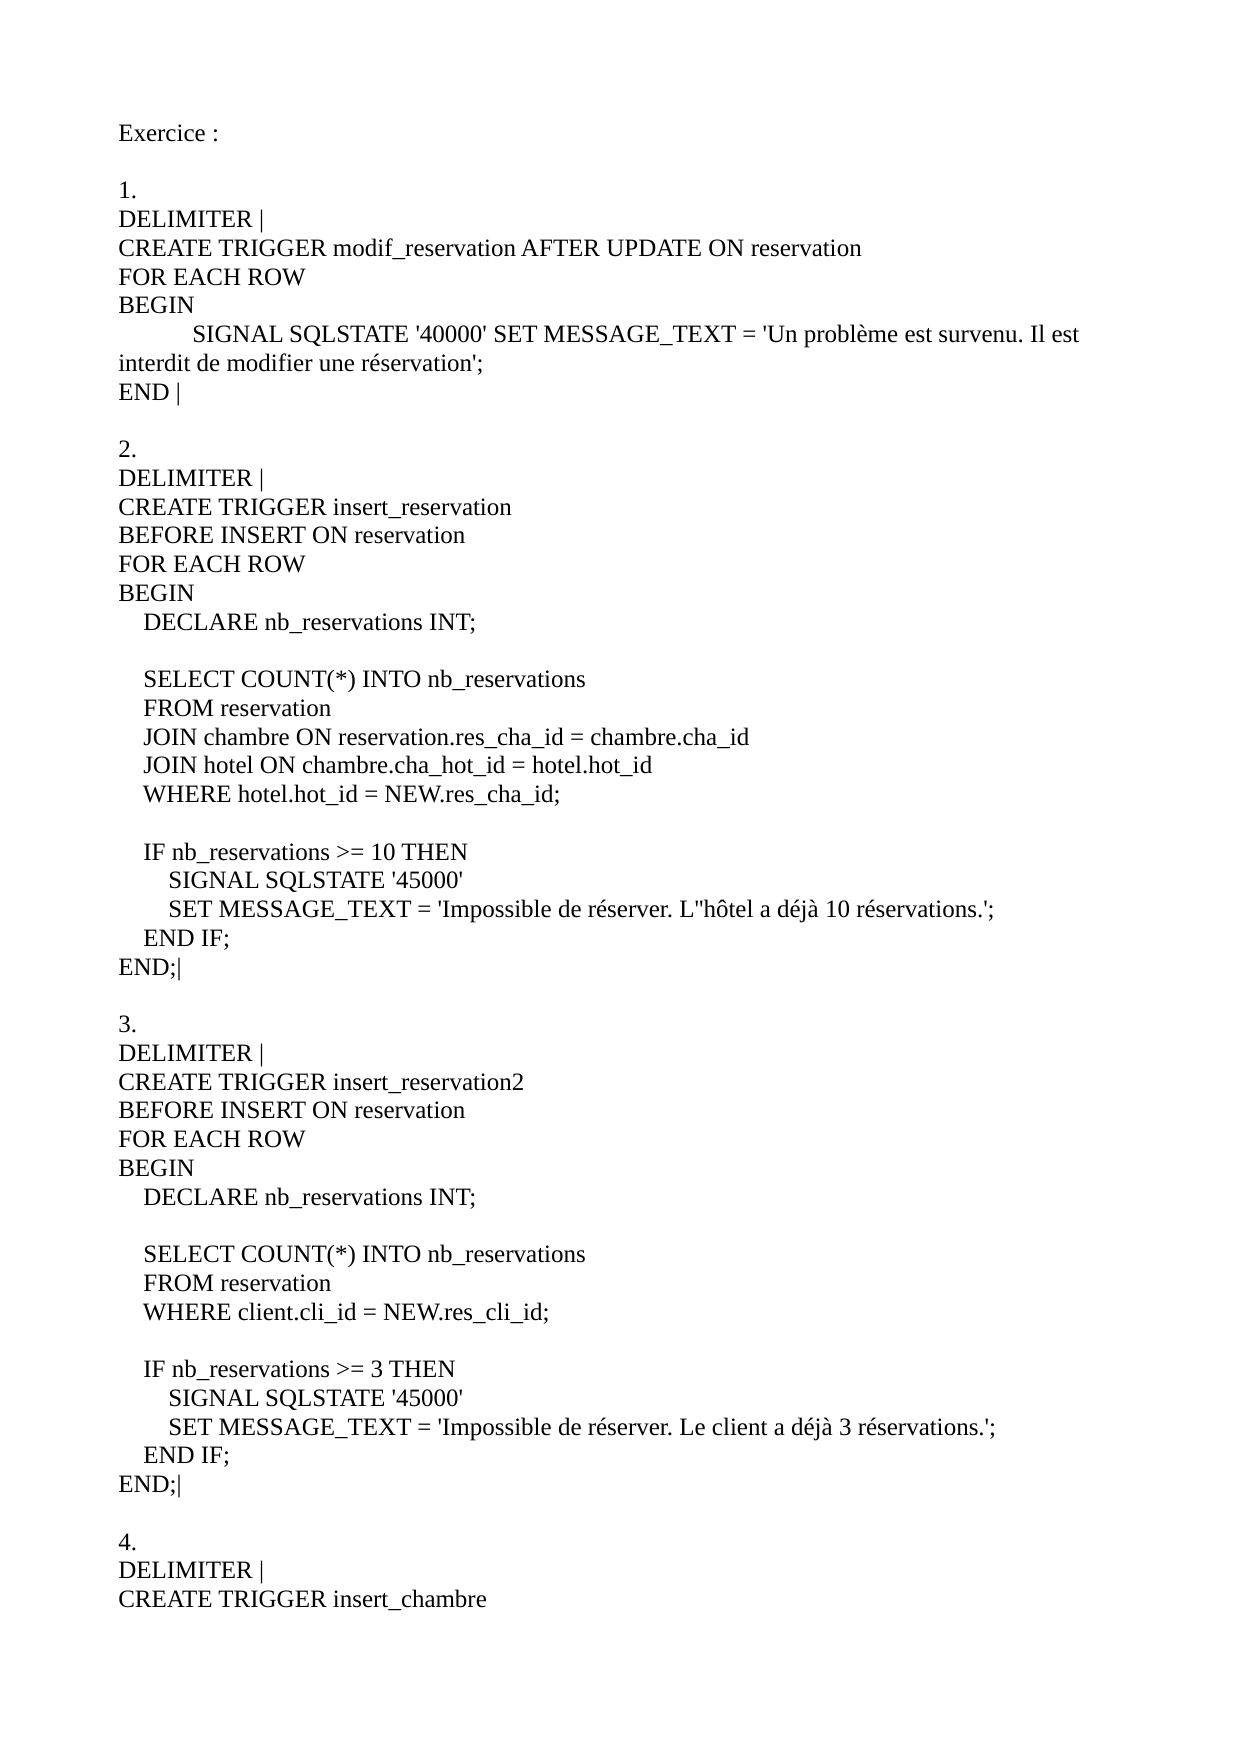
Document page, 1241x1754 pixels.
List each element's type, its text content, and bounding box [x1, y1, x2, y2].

text BEGIN [118, 1153, 1122, 1182]
text END IF; [118, 1441, 1122, 1469]
text BEFORE INSERT ON reservation [118, 1096, 1122, 1124]
text 2. [118, 434, 1122, 463]
text JOIN hotel ON chambre.cha_hot_id = hotel.hot_id [118, 751, 1122, 779]
text IF nb_reservations >= 10 THEN [118, 837, 1122, 866]
text FROM reservation [118, 693, 1122, 722]
text 1. [118, 176, 1122, 204]
text DELIMITER | [118, 1556, 1122, 1584]
text CREATE TRIGGER insert_reservation2 [118, 1067, 1122, 1096]
text END | [118, 377, 1122, 406]
text IF nb_reservations >= 3 THEN [118, 1354, 1122, 1383]
text DELIMITER | [118, 1038, 1122, 1067]
text SET MESSAGE_TEXT = 'Impossible de réserver. Le client a déjà 3 réservations.'; [118, 1412, 1122, 1441]
text BEGIN [118, 578, 1122, 607]
text WHERE client.cli_id = NEW.res_cli_id; [118, 1297, 1122, 1326]
text END;| [118, 1469, 1122, 1498]
text CREATE TRIGGER modif_reservation AFTER UPDATE ON reservation [118, 233, 1122, 262]
text FOR EACH ROW [118, 262, 1122, 291]
text JOIN chambre ON reservation.res_cha_id = chambre.cha_id [118, 722, 1122, 751]
text CREATE TRIGGER insert_chambre [118, 1584, 1122, 1613]
text BEGIN [118, 291, 1122, 319]
text END IF; [118, 923, 1122, 952]
text DECLARE nb_reservations INT; [118, 1182, 1122, 1211]
text DELIMITER | [118, 463, 1122, 492]
text FOR EACH ROW [118, 1124, 1122, 1153]
text SET MESSAGE_TEXT = 'Impossible de réserver. L''hôtel a déjà 10 réservations.'; [118, 894, 1122, 923]
text CREATE TRIGGER insert_reservation [118, 492, 1122, 521]
text DELIMITER | [118, 204, 1122, 233]
text FOR EACH ROW [118, 549, 1122, 578]
text 4. [118, 1527, 1122, 1556]
text END;| [118, 952, 1122, 981]
text DECLARE nb_reservations INT; [118, 607, 1122, 636]
text 3. [118, 1009, 1122, 1038]
text SIGNAL SQLSTATE '40000' SET MESSAGE_TEXT = 'Un problème est survenu. Il est interdit de modifier une réservation'; [118, 319, 1122, 377]
text SIGNAL SQLSTATE '45000' [118, 1383, 1122, 1412]
text SIGNAL SQLSTATE '45000' [118, 866, 1122, 894]
text SELECT COUNT(*) INTO nb_reservations [118, 1239, 1122, 1268]
text WHERE hotel.hot_id = NEW.res_cha_id; [118, 779, 1122, 808]
text BEFORE INSERT ON reservation [118, 521, 1122, 549]
text SELECT COUNT(*) INTO nb_reservations [118, 664, 1122, 693]
text FROM reservation [118, 1268, 1122, 1297]
text Exercice : [118, 118, 1122, 147]
